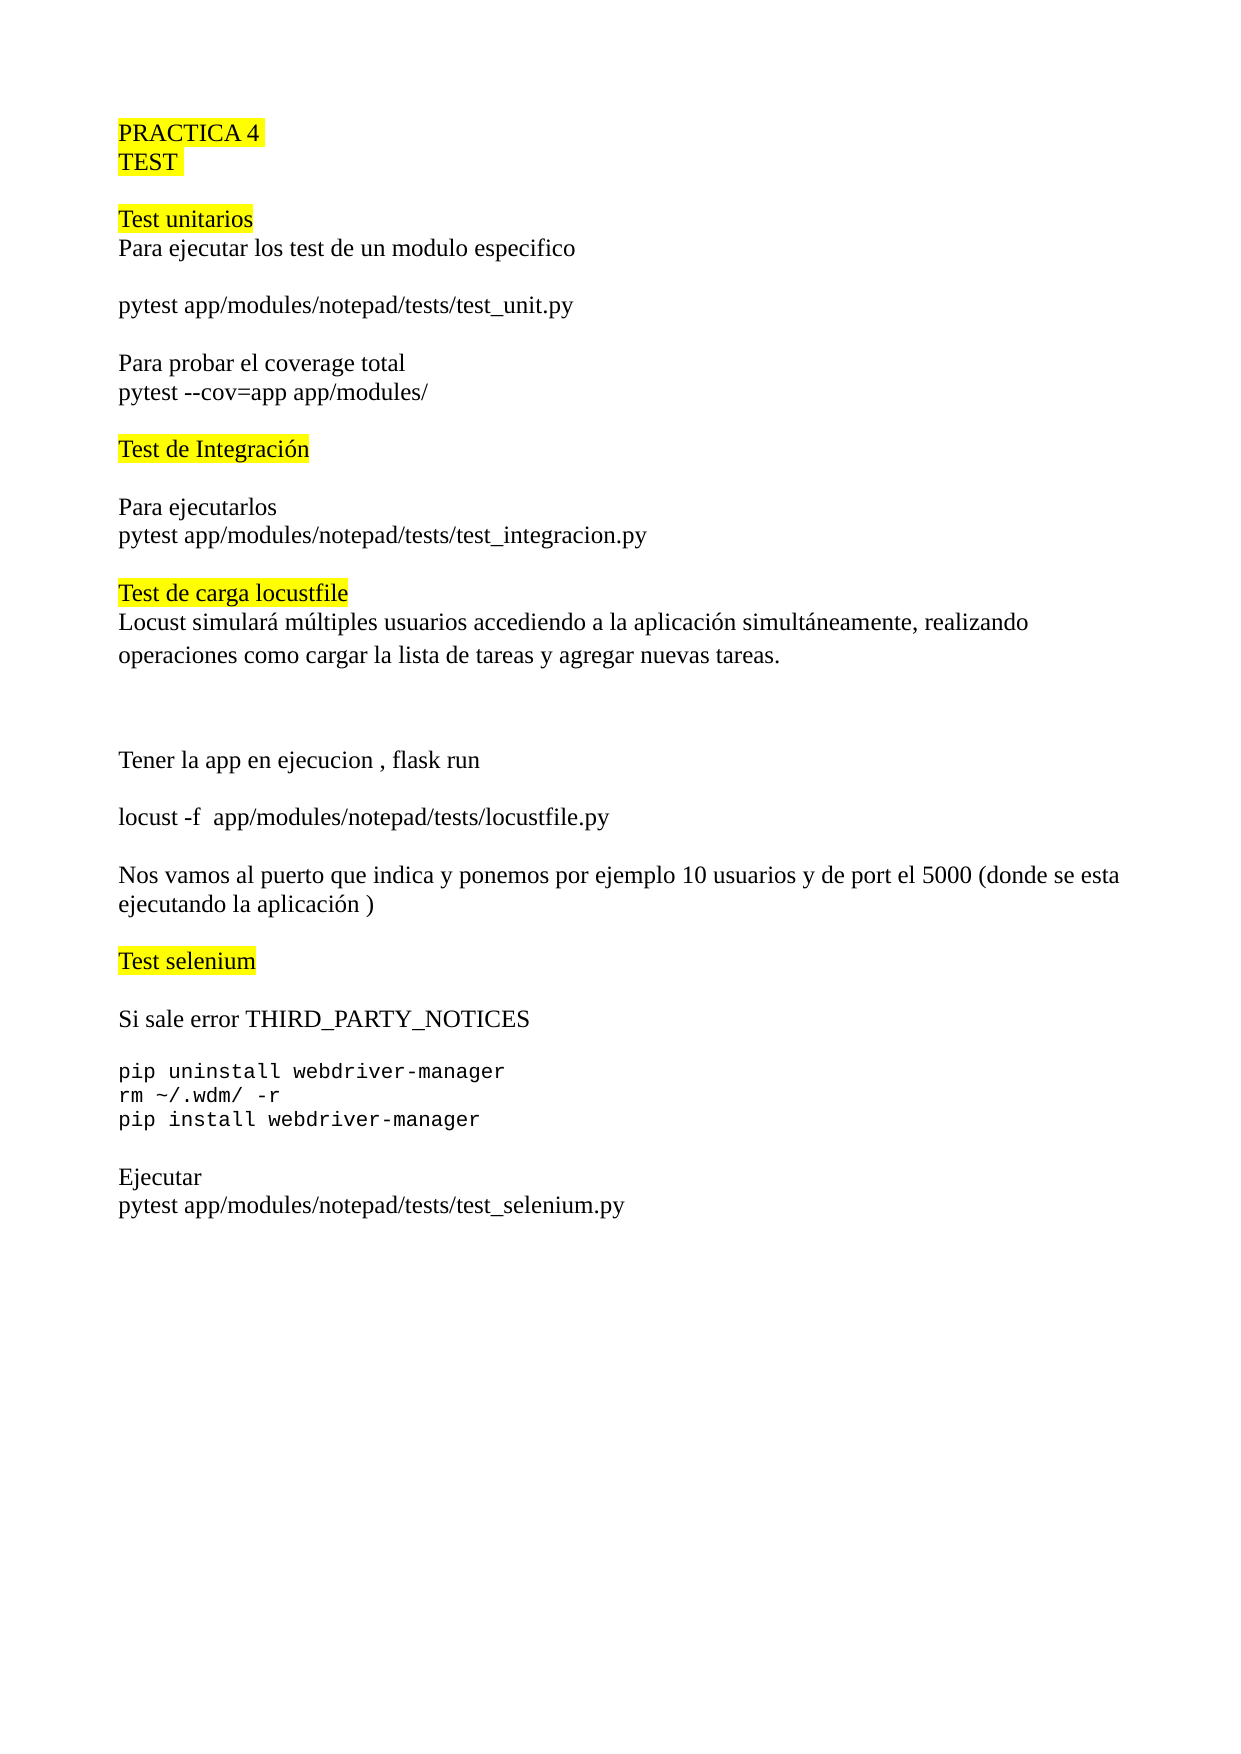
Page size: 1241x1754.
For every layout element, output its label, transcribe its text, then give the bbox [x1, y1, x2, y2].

text pip install webdriver-manager [118, 1108, 1122, 1132]
text Para ejecutar los test de un modulo especifico pytest app/modules/notepad/tests/test_unit.py [118, 233, 1122, 319]
text Locust simulará múltiples usuarios accediendo a la aplicación simultáneamente, realizando operaciones como cargar la lista de tareas y agregar nuevas tareas. [118, 607, 1122, 669]
text Test de carga locustfile [118, 578, 1122, 607]
text Si sale error THIRD_PARTY_NOTICES [118, 1004, 1122, 1032]
text Tener la app en ejecucion , flask run [118, 745, 1122, 774]
text locust -f app/modules/notepad/tests/locustfile.py [118, 802, 1122, 831]
text PRACTICA 4 [118, 118, 1122, 147]
text TEST [118, 147, 1122, 176]
text Para probar el coverage total pytest --cov=app app/modules/ [118, 348, 1122, 406]
text Ejecutar pytest app/modules/notepad/tests/test_selenium.py [118, 1162, 1122, 1219]
text Nos vamos al puerto que indica y ponemos por ejemplo 10 usuarios y de port el 5000 (donde se esta ejecutando la aplicación ) [118, 860, 1122, 917]
text pip uninstall webdriver-manager [118, 1061, 1122, 1085]
text Test de Integración [118, 434, 1122, 463]
text rm ~/.wdm/ -r [118, 1085, 1122, 1108]
text Test unitarios [118, 204, 1122, 233]
text Para ejecutarlos pytest app/modules/notepad/tests/test_integracion.py [118, 492, 1122, 549]
text Test selenium [118, 946, 1122, 975]
